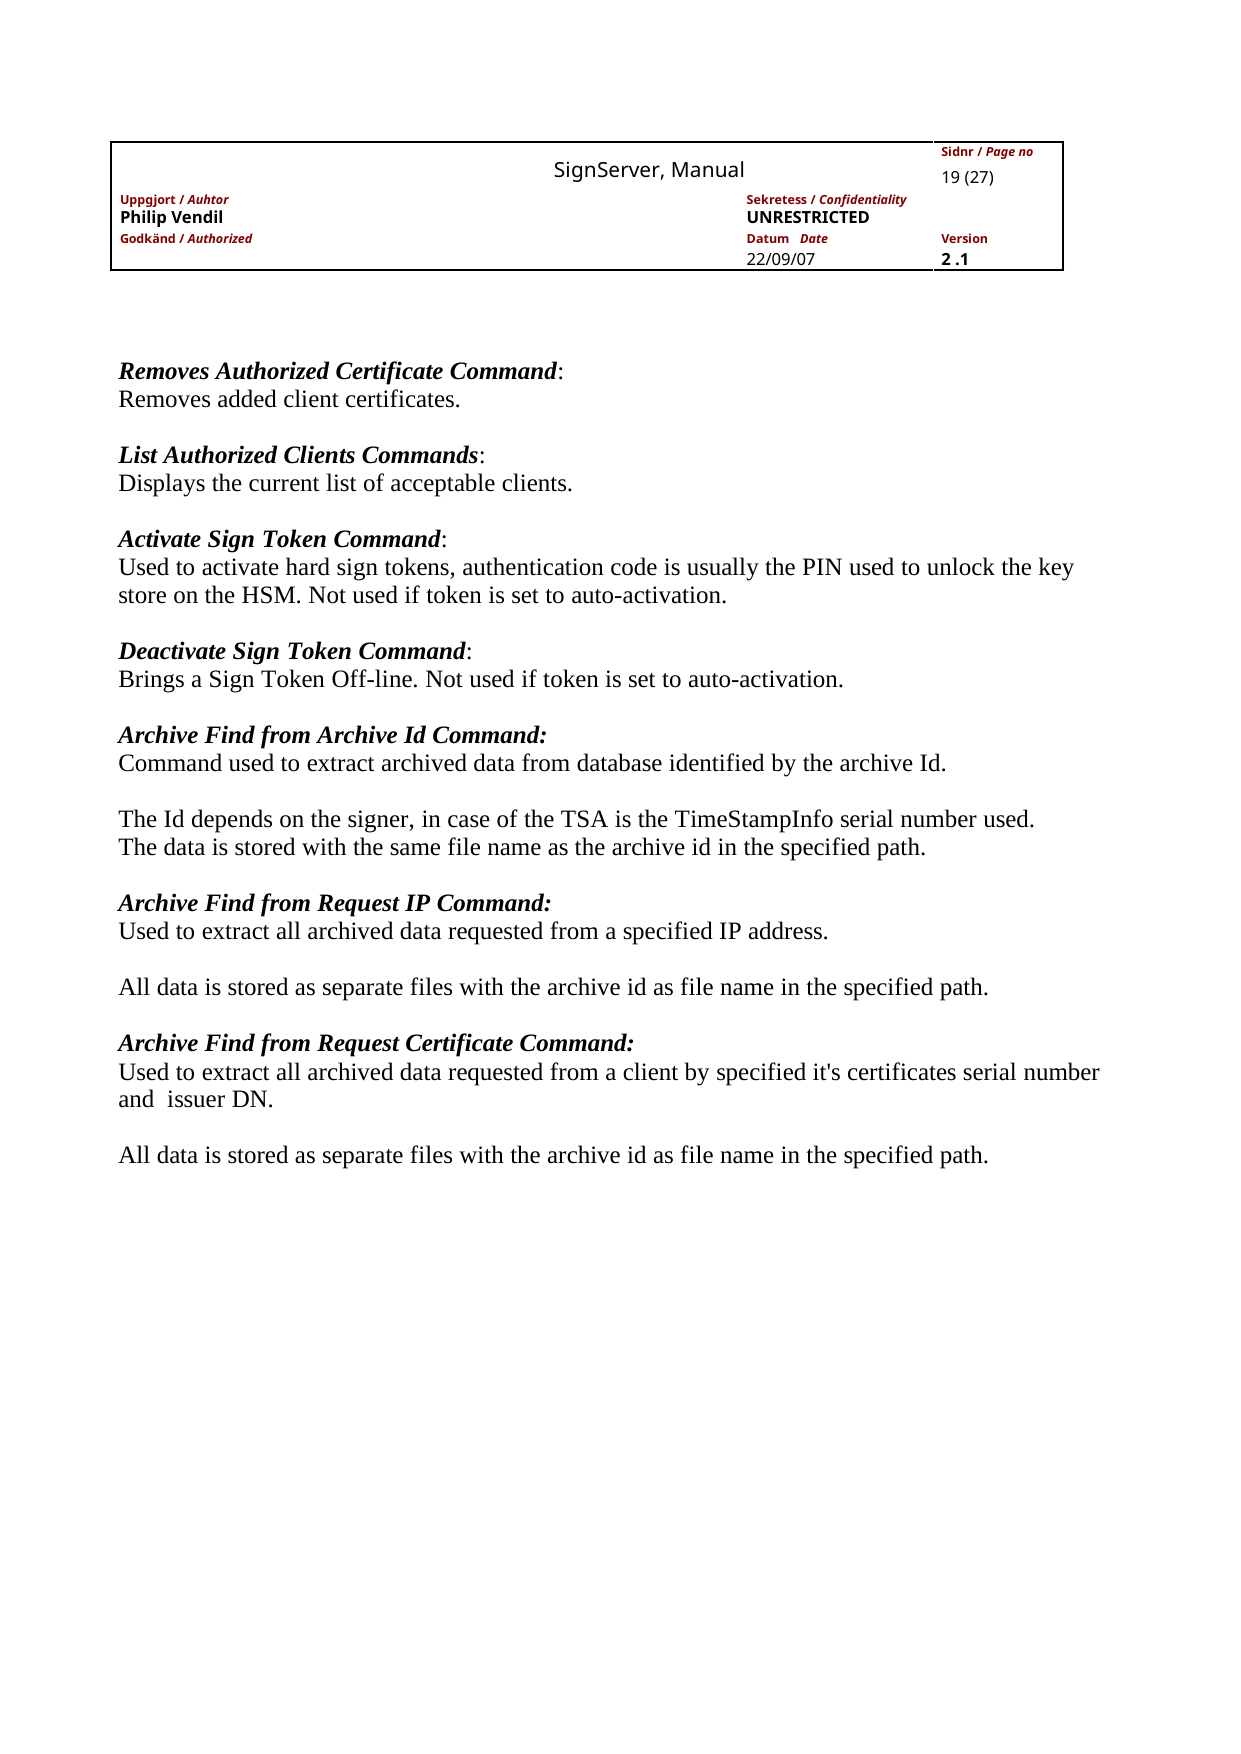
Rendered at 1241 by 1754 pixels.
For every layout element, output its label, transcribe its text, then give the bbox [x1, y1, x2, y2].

text Brings a Sign Token Off-line. Not used if token is set to auto-activation. [118, 665, 1122, 693]
text List Authorized Clients Commands: [118, 441, 1122, 469]
text The Id depends on the signer, in case of the TSA is the TimeStampInfo serial number used. [118, 805, 1122, 833]
text Activate Sign Token Command: [118, 525, 1122, 553]
text All data is stored as separate files with the archive id as file name in the specified path. [118, 1141, 1122, 1169]
text Archive Find from Request Certificate Command: [118, 1029, 1122, 1057]
text Deactivate Sign Token Command: [118, 637, 1122, 665]
text Archive Find from Request IP Command: [118, 889, 1122, 917]
text The data is stored with the same file name as the archive id in the specified path. [118, 833, 1122, 861]
text Displays the current list of acceptable clients. [118, 469, 1122, 497]
text Removes Authorized Certificate Command: [118, 357, 1122, 385]
text Used to activate hard sign tokens, authentication code is usually the PIN used to unlock the key store on the HSM. Not used if token is set to auto-activation. [118, 553, 1122, 609]
text Removes added client certificates. [118, 385, 1122, 413]
text Used to extract all archived data requested from a client by specified it's certificates serial number and issuer DN. [118, 1057, 1122, 1113]
text Command used to extract archived data from database identified by the archive Id. [118, 749, 1122, 777]
text All data is stored as separate files with the archive id as file name in the specified path. [118, 973, 1122, 1001]
text Used to extract all archived data requested from a specified IP address. [118, 917, 1122, 945]
text Archive Find from Archive Id Command: [118, 721, 1122, 749]
